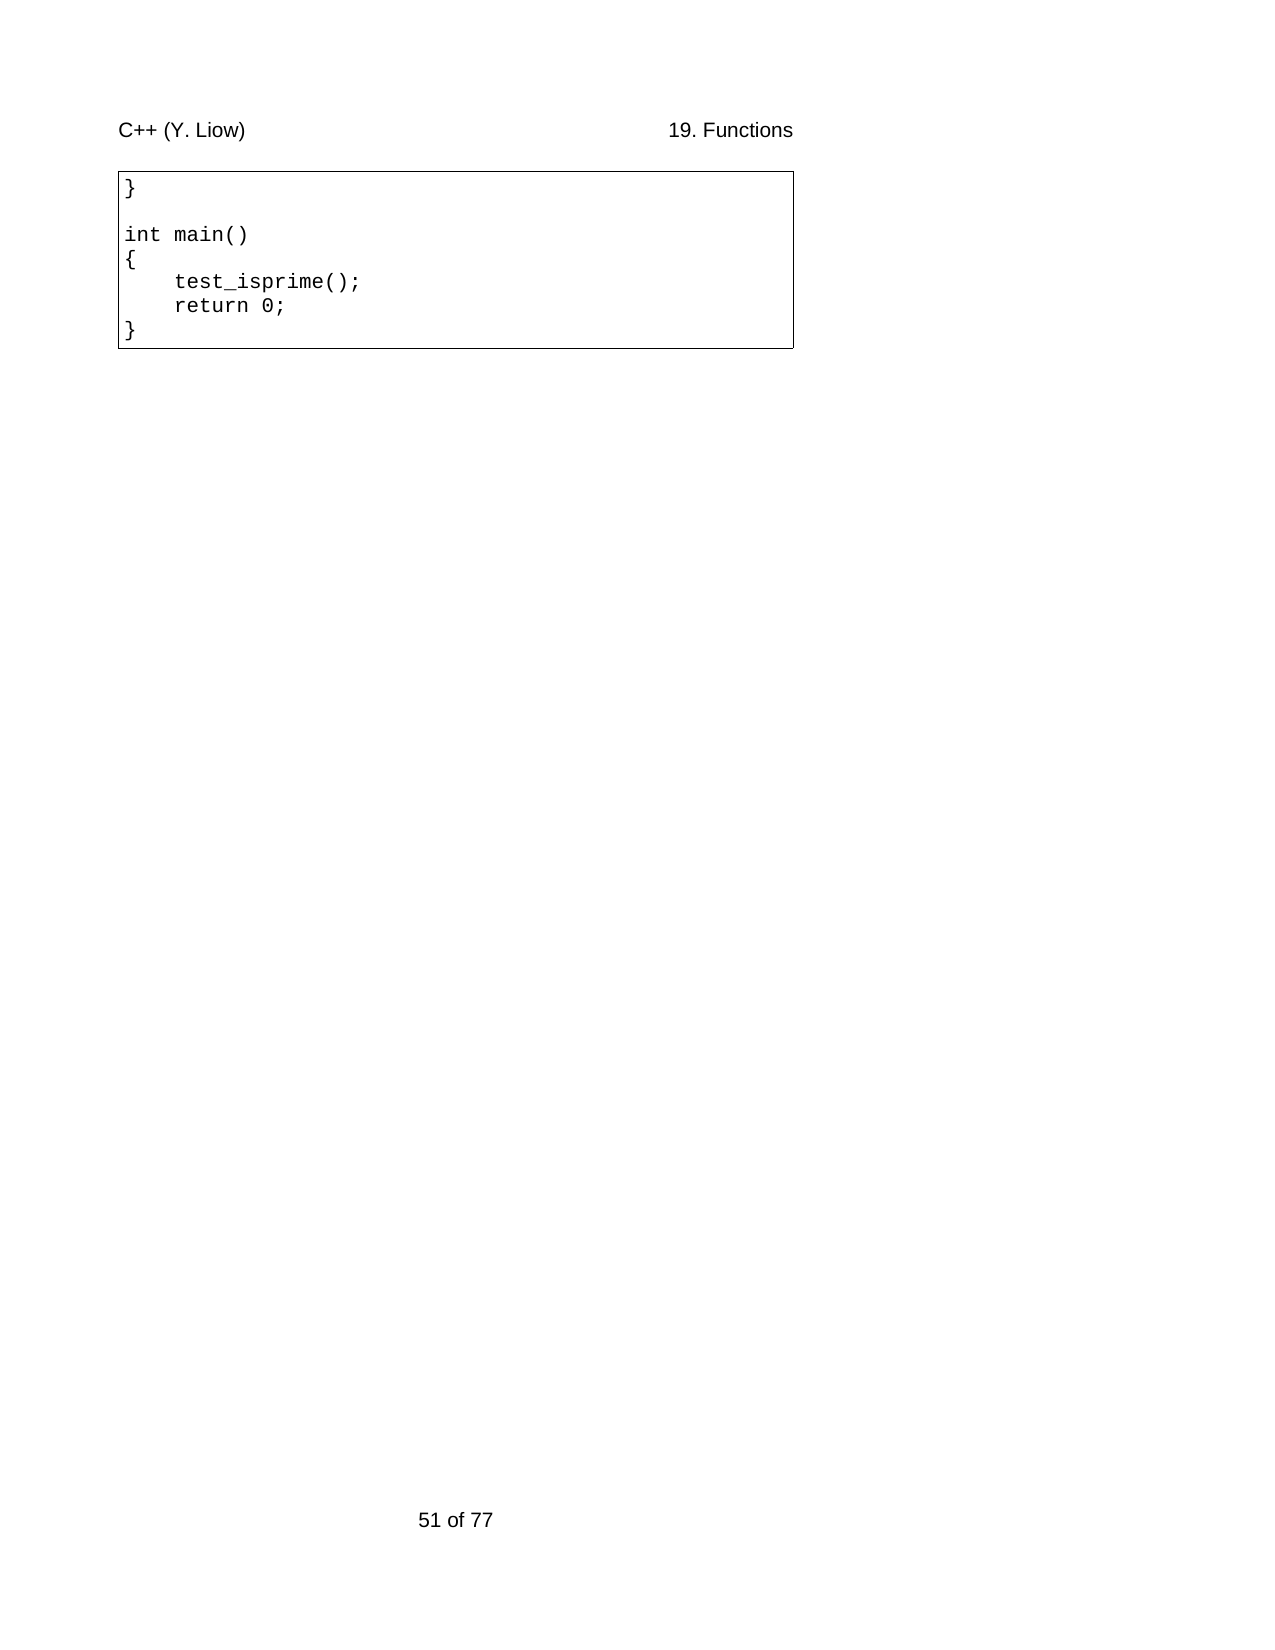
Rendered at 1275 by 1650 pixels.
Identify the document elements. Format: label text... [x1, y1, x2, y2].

table_header } int main() { test_isprime(); return 0; } [119, 172, 793, 348]
